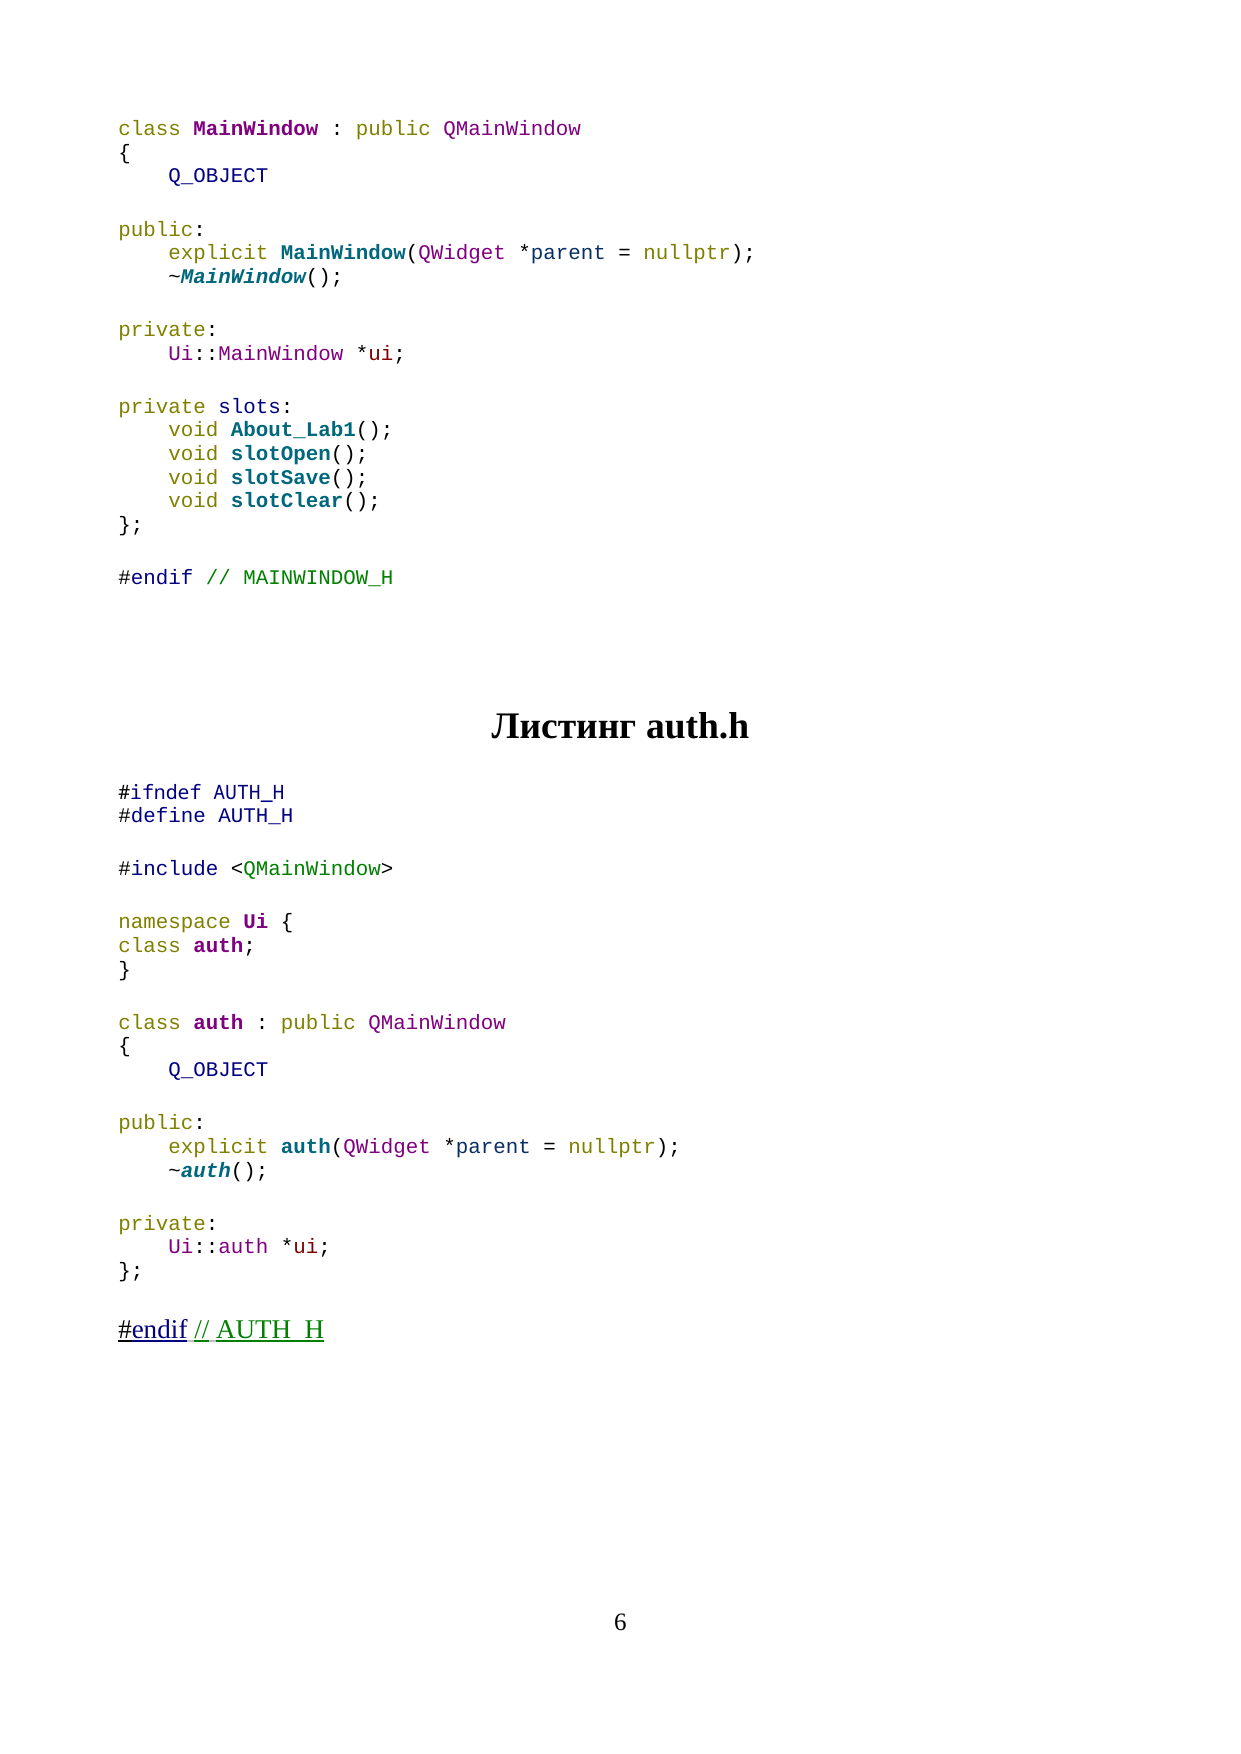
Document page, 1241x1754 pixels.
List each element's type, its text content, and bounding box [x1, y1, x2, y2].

text class auth; [118, 935, 1122, 959]
text }; [118, 1260, 1122, 1284]
text ~auth(); [118, 1159, 1122, 1183]
text private: [118, 319, 1122, 343]
text #endif // MAINWINDOW_H [118, 567, 1122, 591]
text #endif // AUTH_H [118, 1313, 1122, 1344]
text { [118, 142, 1122, 165]
text explicit auth(QWidget *parent = nullptr); [118, 1136, 1122, 1159]
text void About_Lab1(); [118, 419, 1122, 443]
text private slots: [118, 396, 1122, 419]
text Q_OBJECT [118, 165, 1122, 189]
text #ifndef AUTH_H [118, 778, 1122, 805]
text public: [118, 1112, 1122, 1136]
text explicit MainWindow(QWidget *parent = nullptr); [118, 242, 1122, 266]
text Ui::auth *ui; [118, 1236, 1122, 1260]
text void slotOpen(); [118, 443, 1122, 467]
text private: [118, 1213, 1122, 1236]
text { [118, 1036, 1122, 1059]
text Ui::MainWindow *ui; [118, 343, 1122, 366]
text class MainWindow : public QMainWindow [118, 118, 1122, 142]
text ~MainWindow(); [118, 266, 1122, 289]
text #define AUTH_H [118, 805, 1122, 829]
text #include <QMainWindow> [118, 858, 1122, 882]
text } [118, 959, 1122, 982]
text namespace Ui { [118, 911, 1122, 935]
subtitle Листинг auth.h [118, 704, 1122, 747]
text void slotClear(); [118, 490, 1122, 514]
text Q_OBJECT [118, 1059, 1122, 1083]
text class auth : public QMainWindow [118, 1012, 1122, 1036]
text public: [118, 218, 1122, 242]
text }; [118, 514, 1122, 538]
text void slotSave(); [118, 467, 1122, 490]
